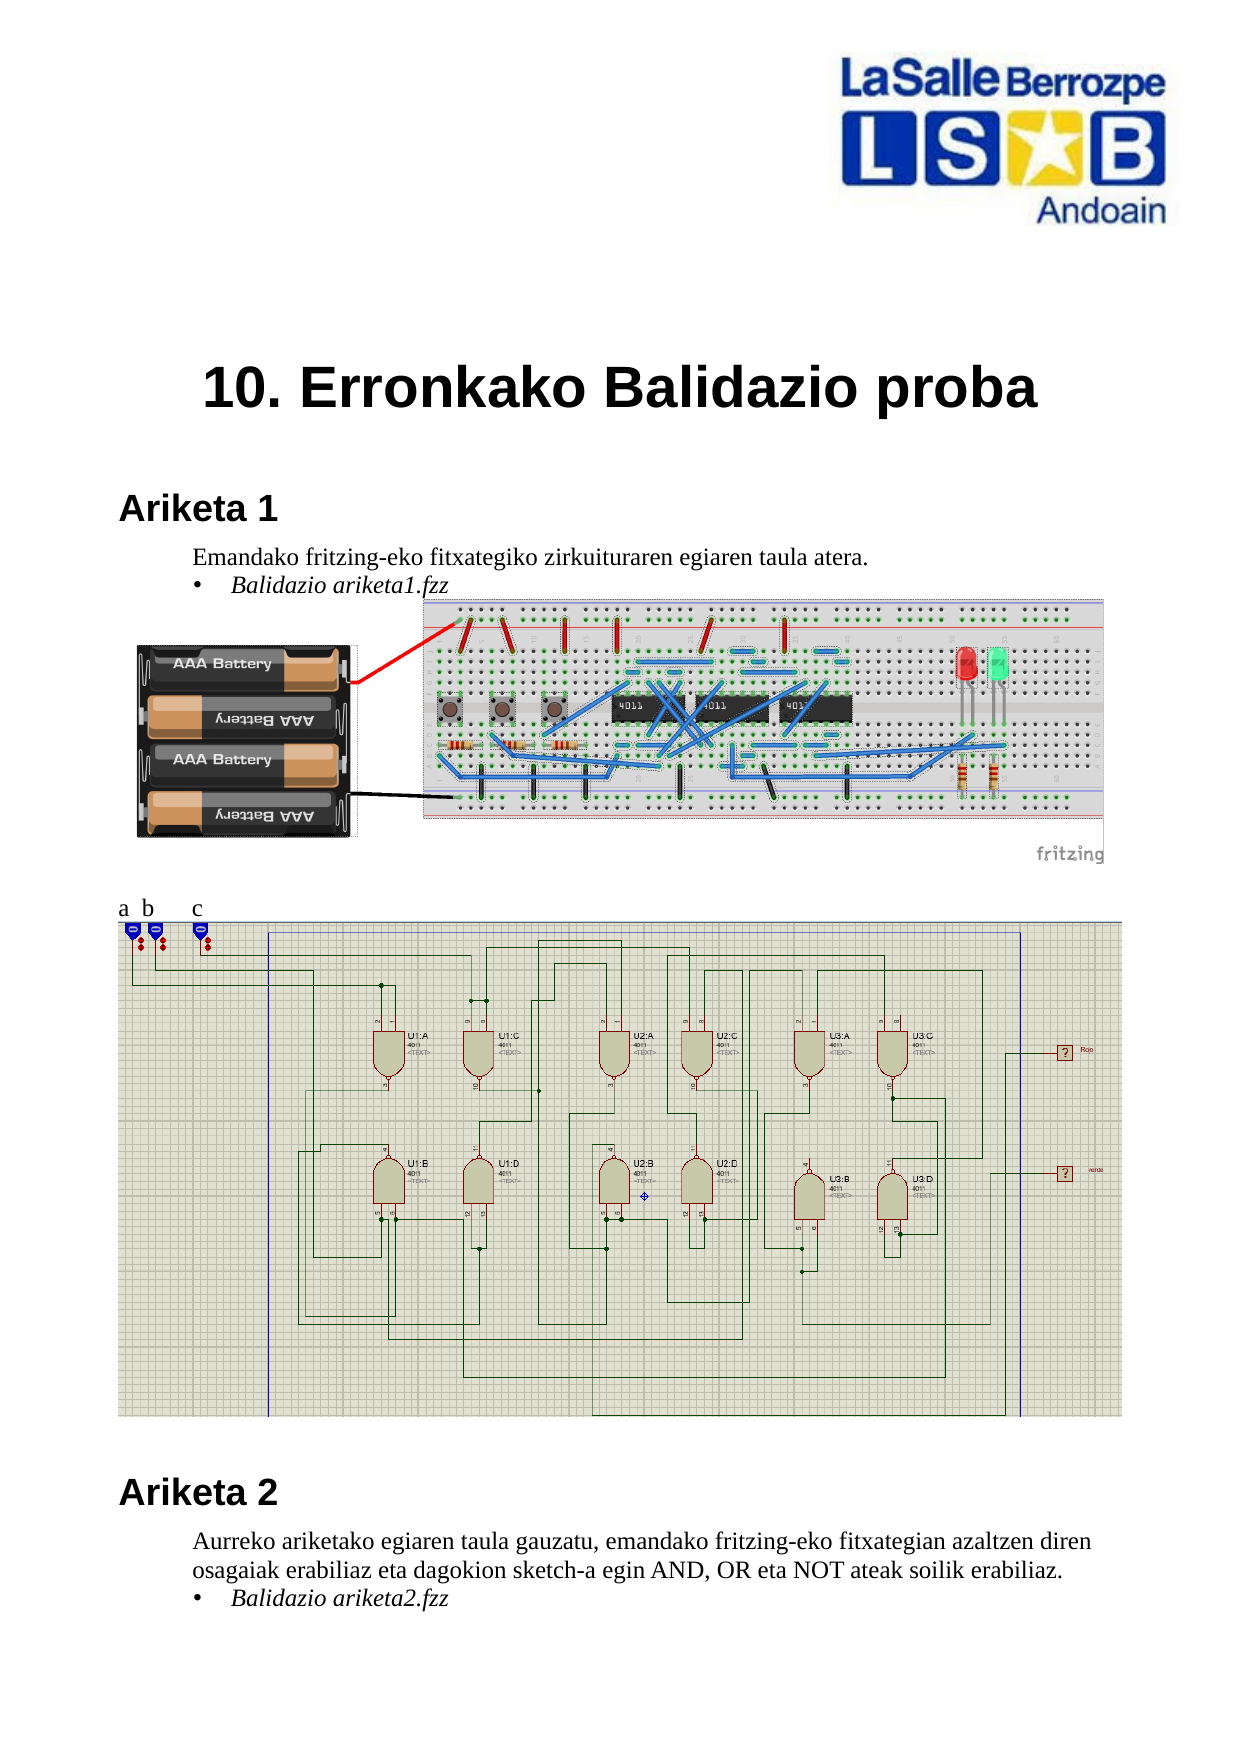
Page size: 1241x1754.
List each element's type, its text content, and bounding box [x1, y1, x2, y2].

subtitle Ariketa 1 [118, 486, 1122, 529]
list Balidazio ariketa1.fzz [193, 571, 1122, 599]
picture [136, 599, 1104, 864]
list Balidazio ariketa2.fzz [193, 1583, 1122, 1612]
title 10. Erronkako Balidazio proba [118, 352, 1122, 419]
text a b c [118, 893, 1122, 921]
text Aurreko ariketako egiaren taula gauzatu, emandako fritzing-eko fitxategian azaltzen diren osagaiak erabiliaz eta dagokion sketch-a egin AND, OR eta NOT ateak soilik erabiliaz. [118, 1526, 1122, 1583]
subtitle Ariketa 2 [118, 1470, 1122, 1513]
picture [118, 921, 1123, 1417]
picture [827, 49, 1180, 226]
text Emandako fritzing-eko fitxategiko zirkuituraren egiaren taula atera. [118, 542, 1122, 571]
